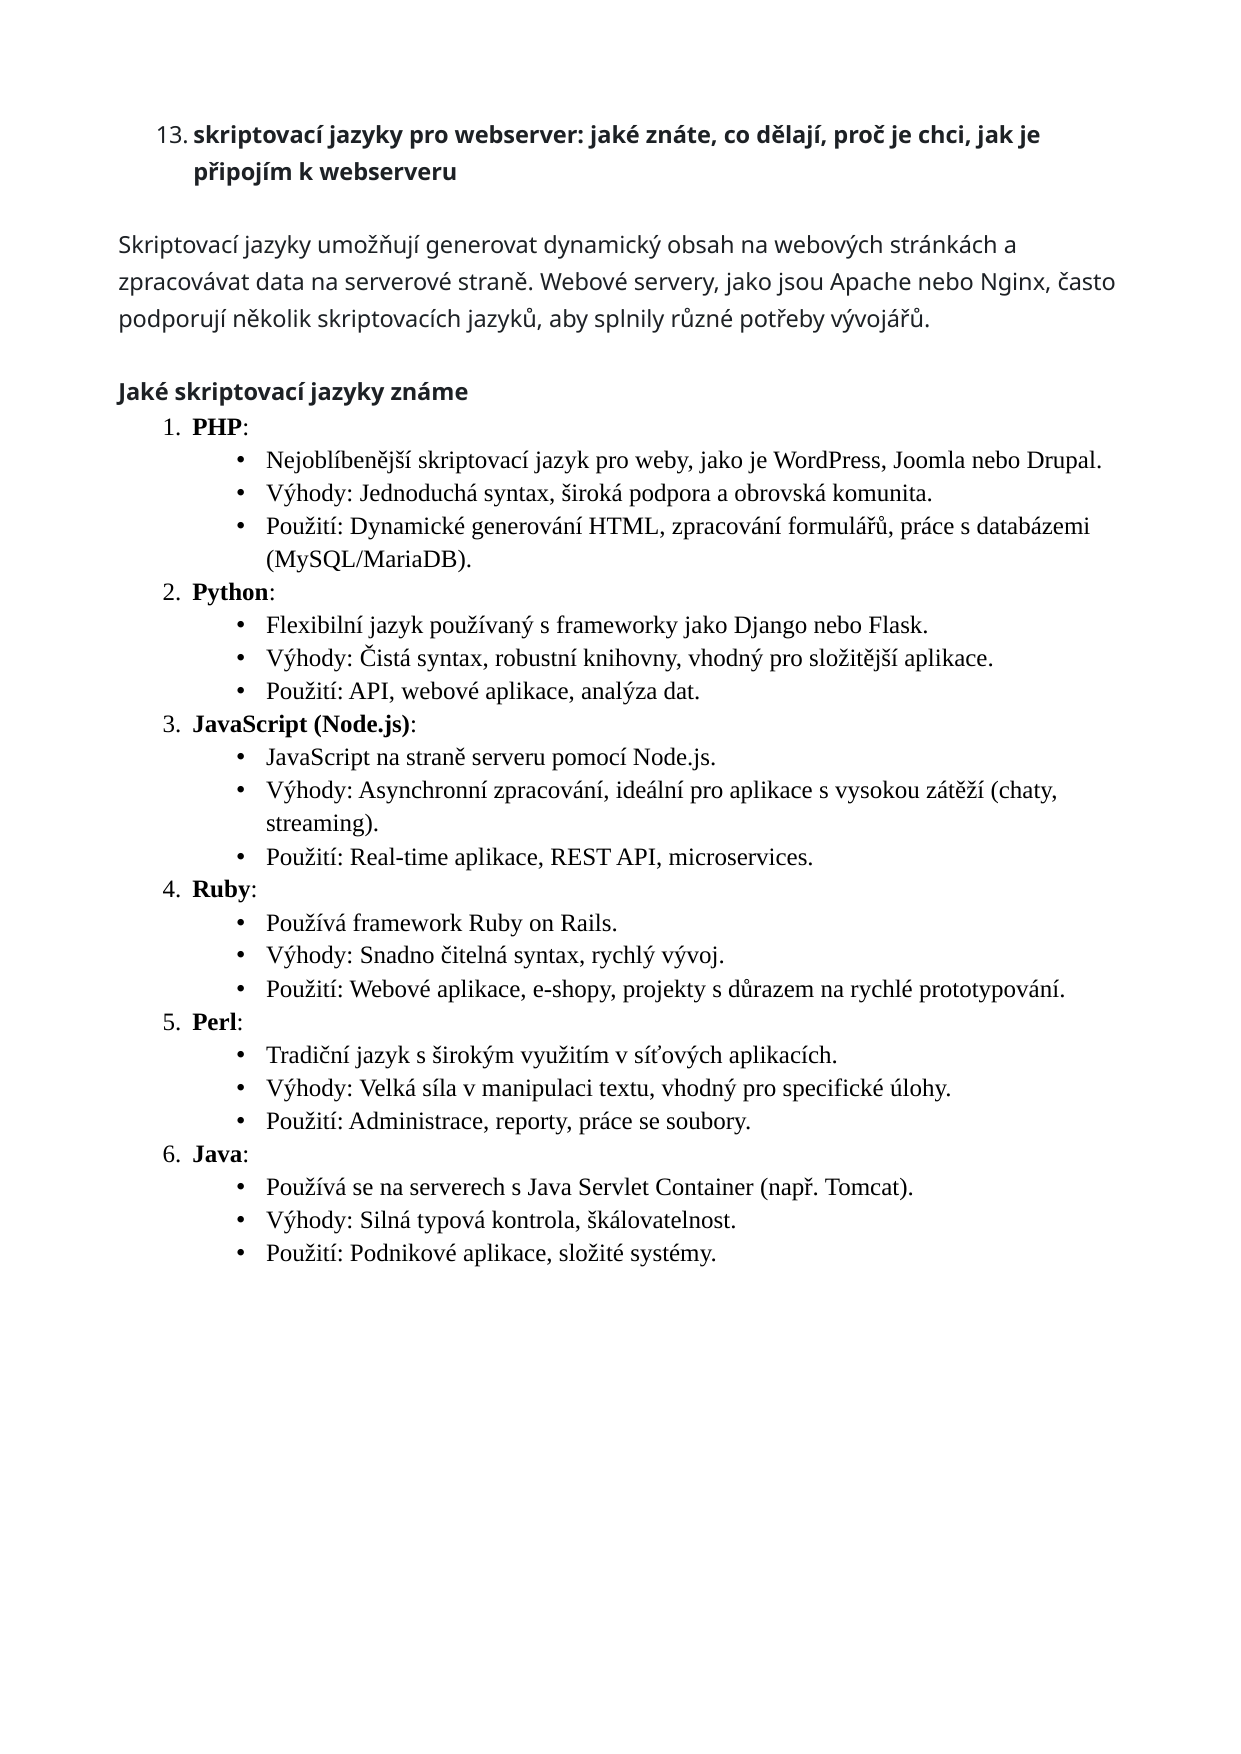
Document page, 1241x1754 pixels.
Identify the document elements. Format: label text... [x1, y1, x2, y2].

list Použití: Webové aplikace, e-shopy, projekty s důrazem na rychlé prototypování. [236, 974, 1122, 1002]
list skriptovací jazyky pro webserver: jaké znáte, co dělají, proč je chci, jak je připojím k webserveru [156, 118, 1122, 187]
list Výhody: Snadno čitelná syntax, rychlý vývoj. [236, 941, 1122, 969]
list JavaScript (Node.js): [162, 709, 1122, 738]
list Java: [162, 1139, 1122, 1167]
list Výhody: Velká síla v manipulaci textu, vhodný pro specifické úlohy. [236, 1073, 1122, 1101]
list Výhody: Jednoduchá syntax, široká podpora a obrovská komunita. [236, 478, 1122, 507]
list Výhody: Asynchronní zpracování, ideální pro aplikace s vysokou zátěží (chaty, streaming). [236, 776, 1122, 837]
list Výhody: Silná typová kontrola, škálovatelnost. [236, 1205, 1122, 1233]
list Výhody: Čistá syntax, robustní knihovny, vhodný pro složitější aplikace. [236, 643, 1122, 672]
list Použití: Podnikové aplikace, složité systémy. [236, 1238, 1122, 1267]
list Použití: Administrace, reporty, práce se soubory. [236, 1106, 1122, 1134]
list Python: [162, 577, 1122, 606]
subtitle Jaké skriptovací jazyky známe [118, 376, 1122, 407]
list JavaScript na straně serveru pomocí Node.js. [236, 742, 1122, 771]
list PHP: [162, 412, 1122, 441]
list Nejoblíbenější skriptovací jazyk pro weby, jako je WordPress, Joomla nebo Drupal. [236, 445, 1122, 474]
list Ruby: [162, 874, 1122, 903]
list Perl: [162, 1007, 1122, 1035]
list Použití: Real-time aplikace, REST API, microservices. [236, 842, 1122, 870]
list Flexibilní jazyk používaný s frameworky jako Django nebo Flask. [236, 610, 1122, 639]
list Tradiční jazyk s širokým využitím v síťových aplikacích. [236, 1040, 1122, 1068]
list Používá se na serverech s Java Servlet Container (např. Tomcat). [236, 1172, 1122, 1201]
list Použití: Dynamické generování HTML, zpracování formulářů, práce s databázemi (MySQL/MariaDB). [236, 511, 1122, 573]
list Použití: API, webové aplikace, analýza dat. [236, 676, 1122, 705]
text Skriptovací jazyky umožňují generovat dynamický obsah na webových stránkách a zpracovávat data na serverové straně. Webové servery, jako jsou Apache nebo Nginx, často podporují několik skriptovacích jazyků, aby splnily různé potřeby vývojářů. [118, 228, 1122, 334]
list Používá framework Ruby on Rails. [236, 908, 1122, 936]
